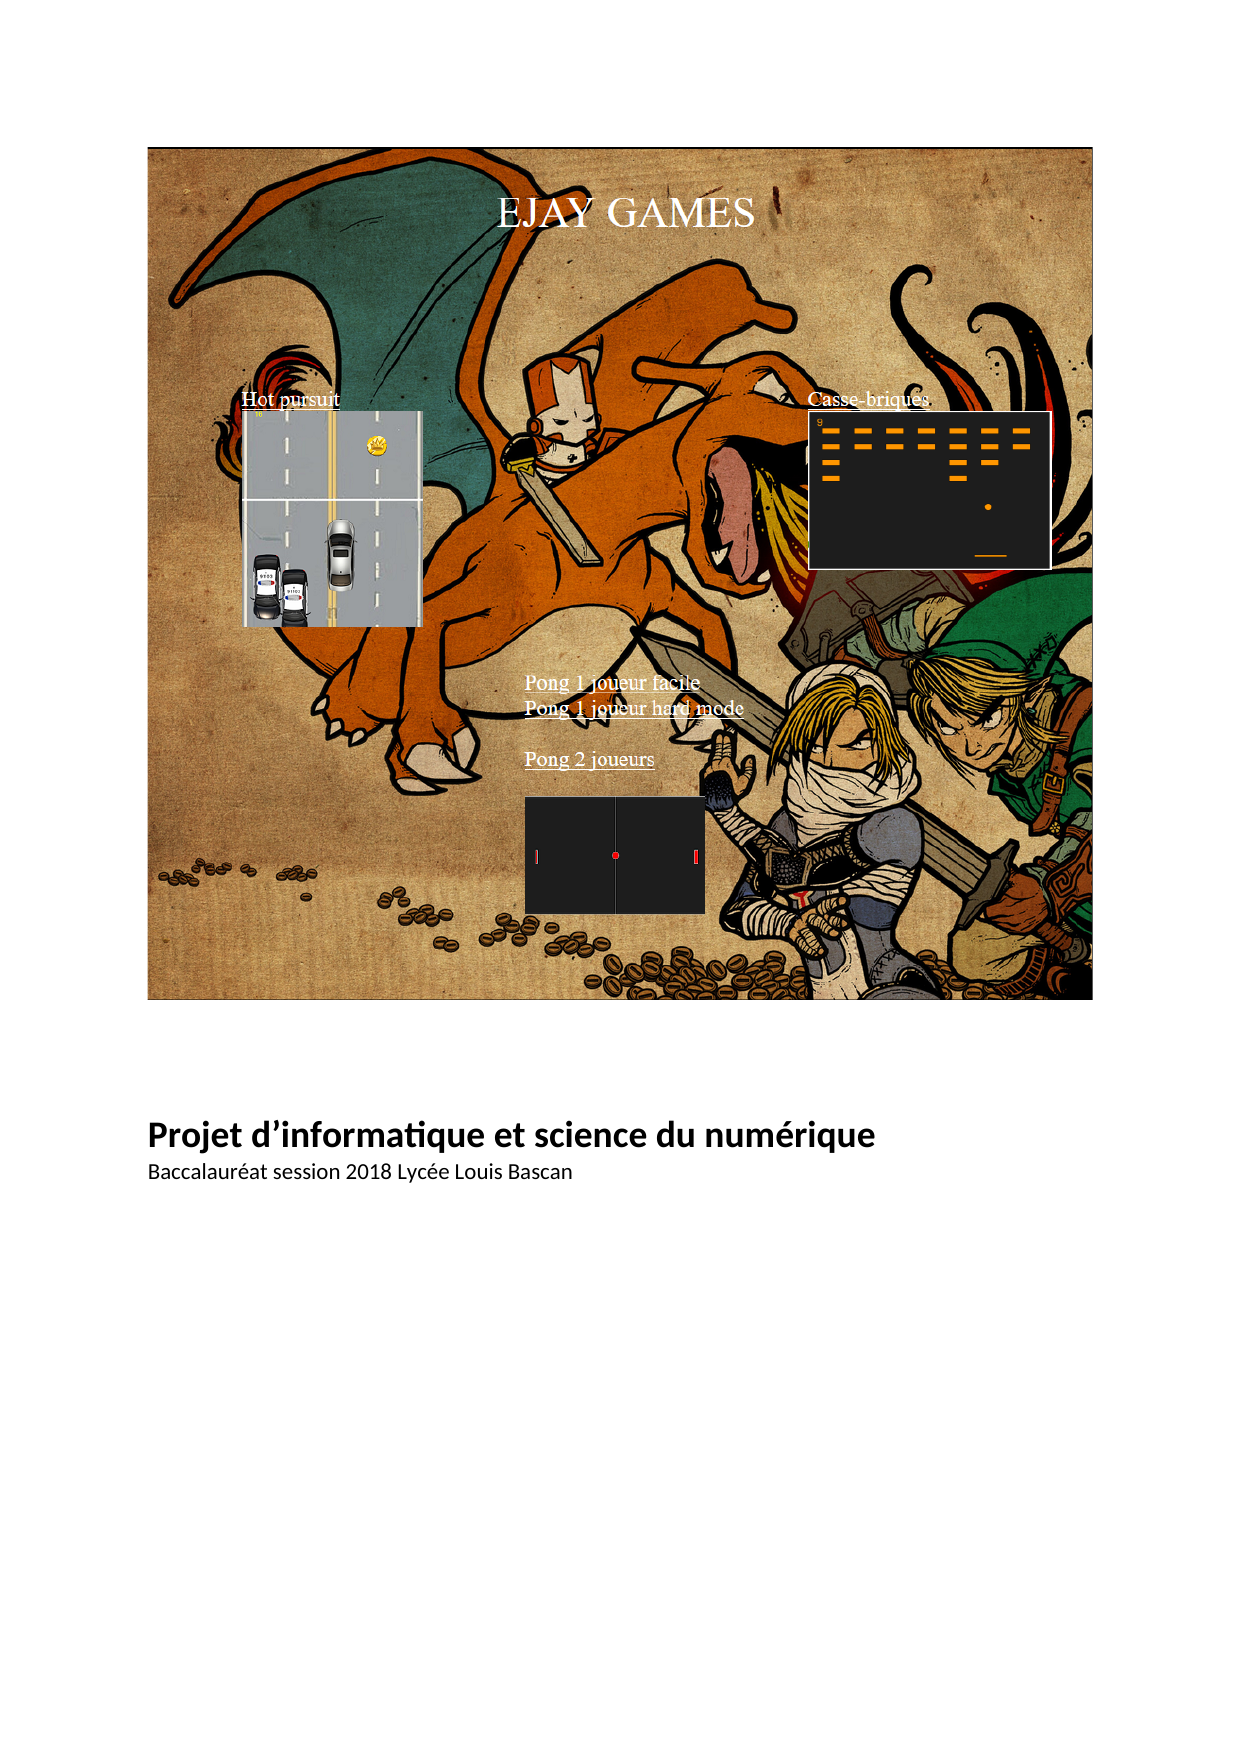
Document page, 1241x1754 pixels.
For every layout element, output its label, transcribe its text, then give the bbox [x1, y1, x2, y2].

text Projet d’informatique et science du numérique [148, 1111, 1093, 1157]
picture [147, 147, 1093, 1000]
text Baccalauréat session 2018 Lycée Louis Bascan [148, 1157, 1093, 1185]
